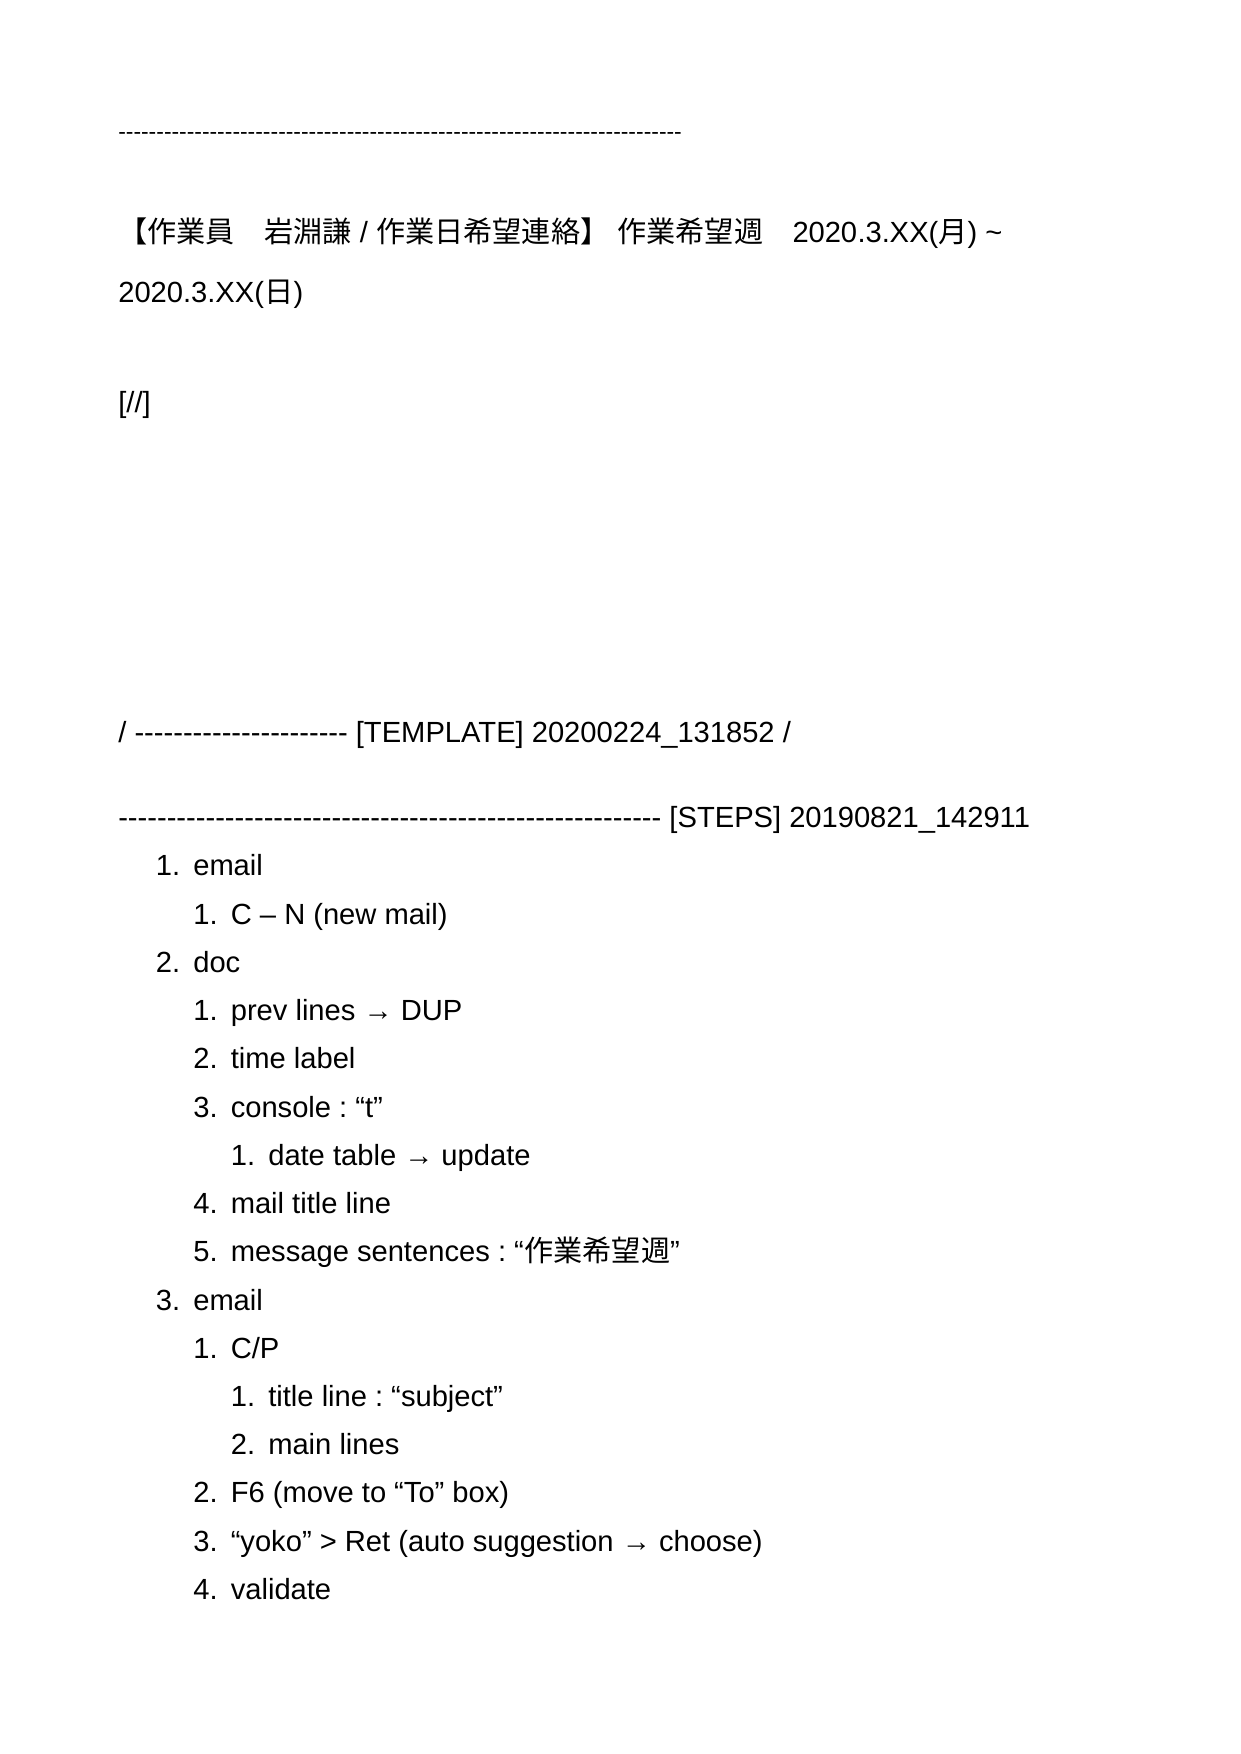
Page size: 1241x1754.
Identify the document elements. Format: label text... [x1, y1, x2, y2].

text / ---------------------- [TEMPLATE] 20200224_131852 / [118, 715, 1122, 749]
list email [156, 848, 1122, 882]
list validate [193, 1572, 1122, 1605]
text -------------------------------------------------------------------------- [118, 118, 1122, 144]
text [//] [118, 385, 1122, 419]
text -------------------------------------------------------- [STEPS] 20190821_142911 [118, 800, 1122, 834]
list F6 (move to “To” box) [193, 1475, 1122, 1509]
list console : “t” [193, 1089, 1122, 1123]
list “yoko” > Ret (auto suggestion → choose) [193, 1524, 1122, 1557]
list C/P [193, 1331, 1122, 1364]
list C – N (new mail) [193, 897, 1122, 930]
text 【作業員 岩淵謙 / 作業日希望連絡】 作業希望週 2020.3.XX(月) ~ 2020.3.XX(日) [118, 215, 1122, 309]
list main lines [231, 1427, 1122, 1461]
list prev lines → DUP [193, 993, 1122, 1027]
list message sentences : “作業希望週” [193, 1234, 1122, 1268]
list doc [156, 945, 1122, 978]
list date table → update [231, 1138, 1122, 1171]
list email [156, 1282, 1122, 1316]
list title line : “subject” [231, 1379, 1122, 1412]
list mail title line [193, 1186, 1122, 1219]
list time label [193, 1041, 1122, 1075]
